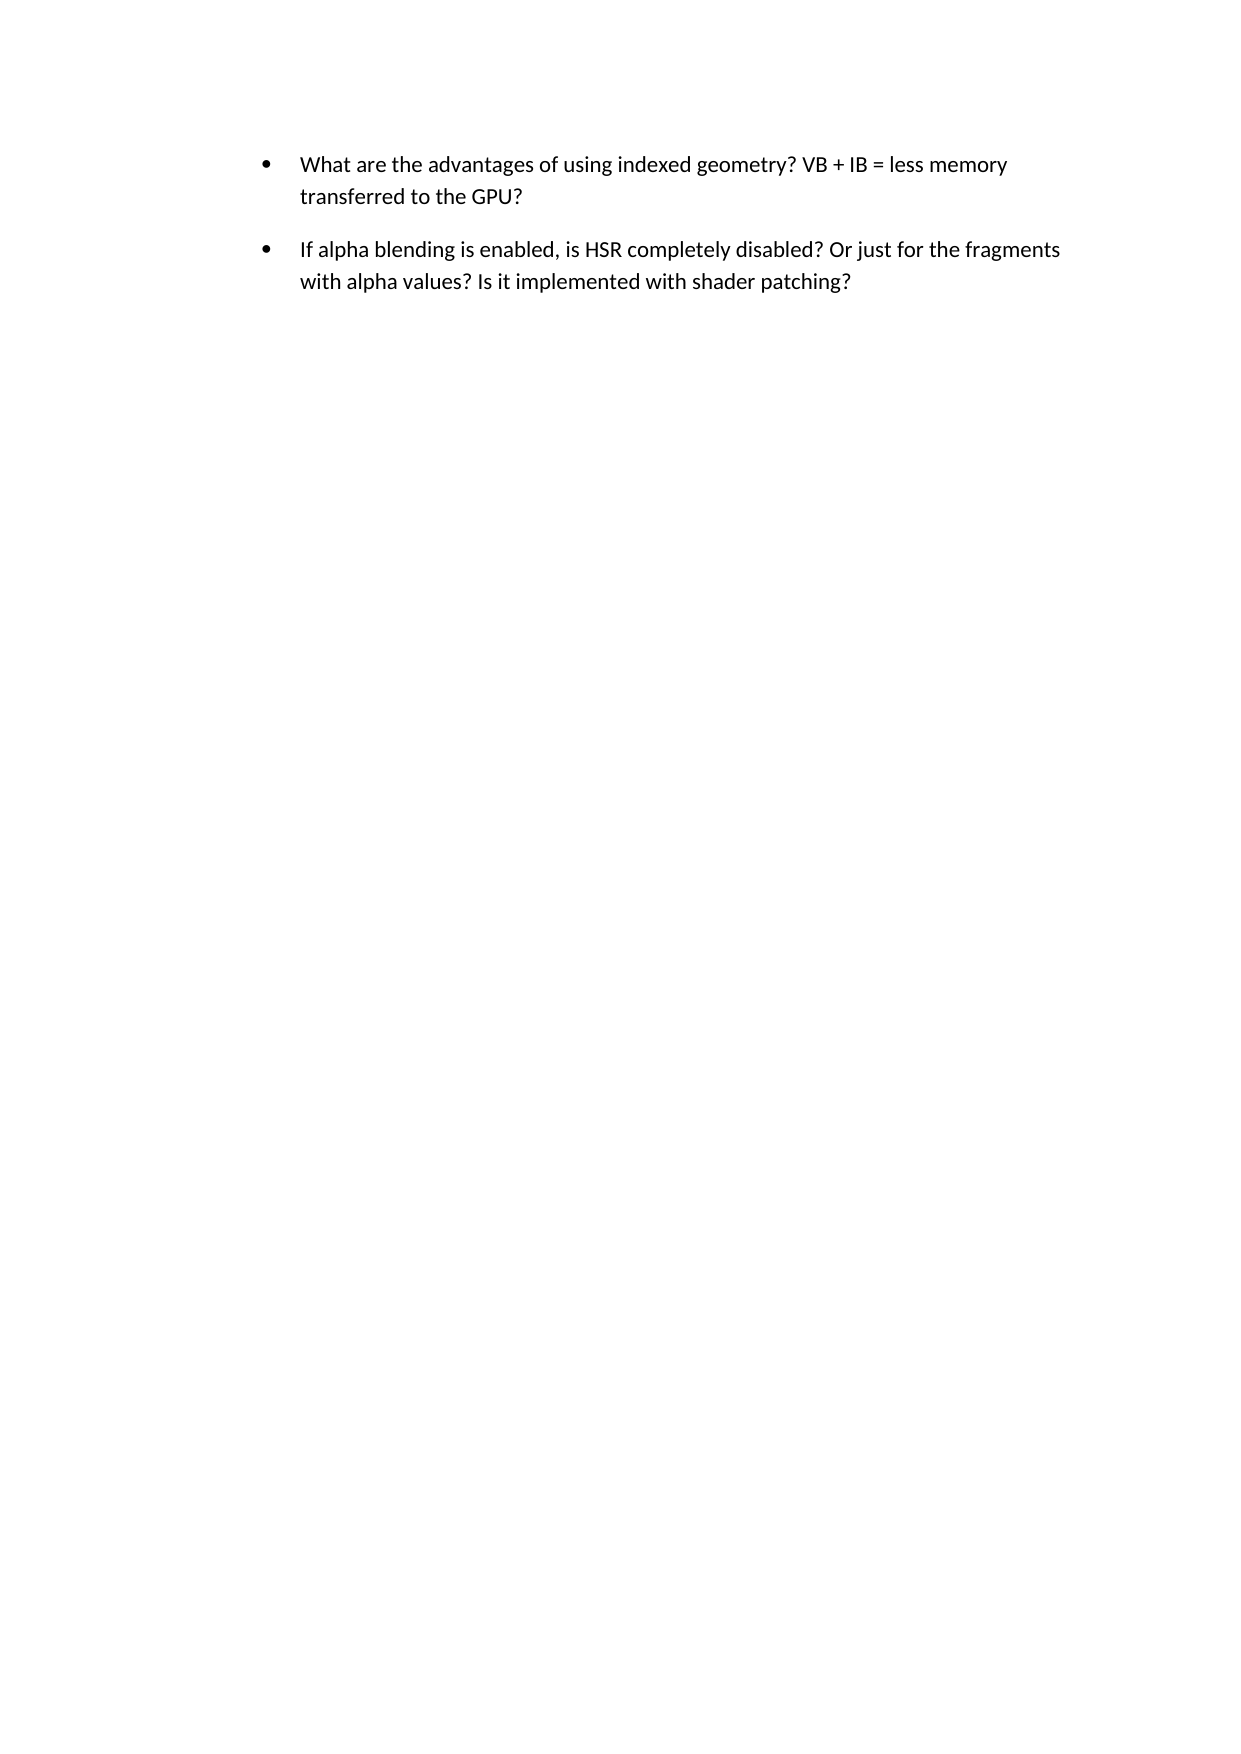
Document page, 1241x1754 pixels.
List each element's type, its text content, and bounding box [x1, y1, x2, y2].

list If alpha blending is enabled, is HSR completely disabled? Or just for the fragments with alpha values? Is it implemented with shader patching? [262, 235, 1090, 295]
list What are the advantages of using indexed geometry? VB + IB = less memory transferred to the GPU? [262, 150, 1090, 210]
